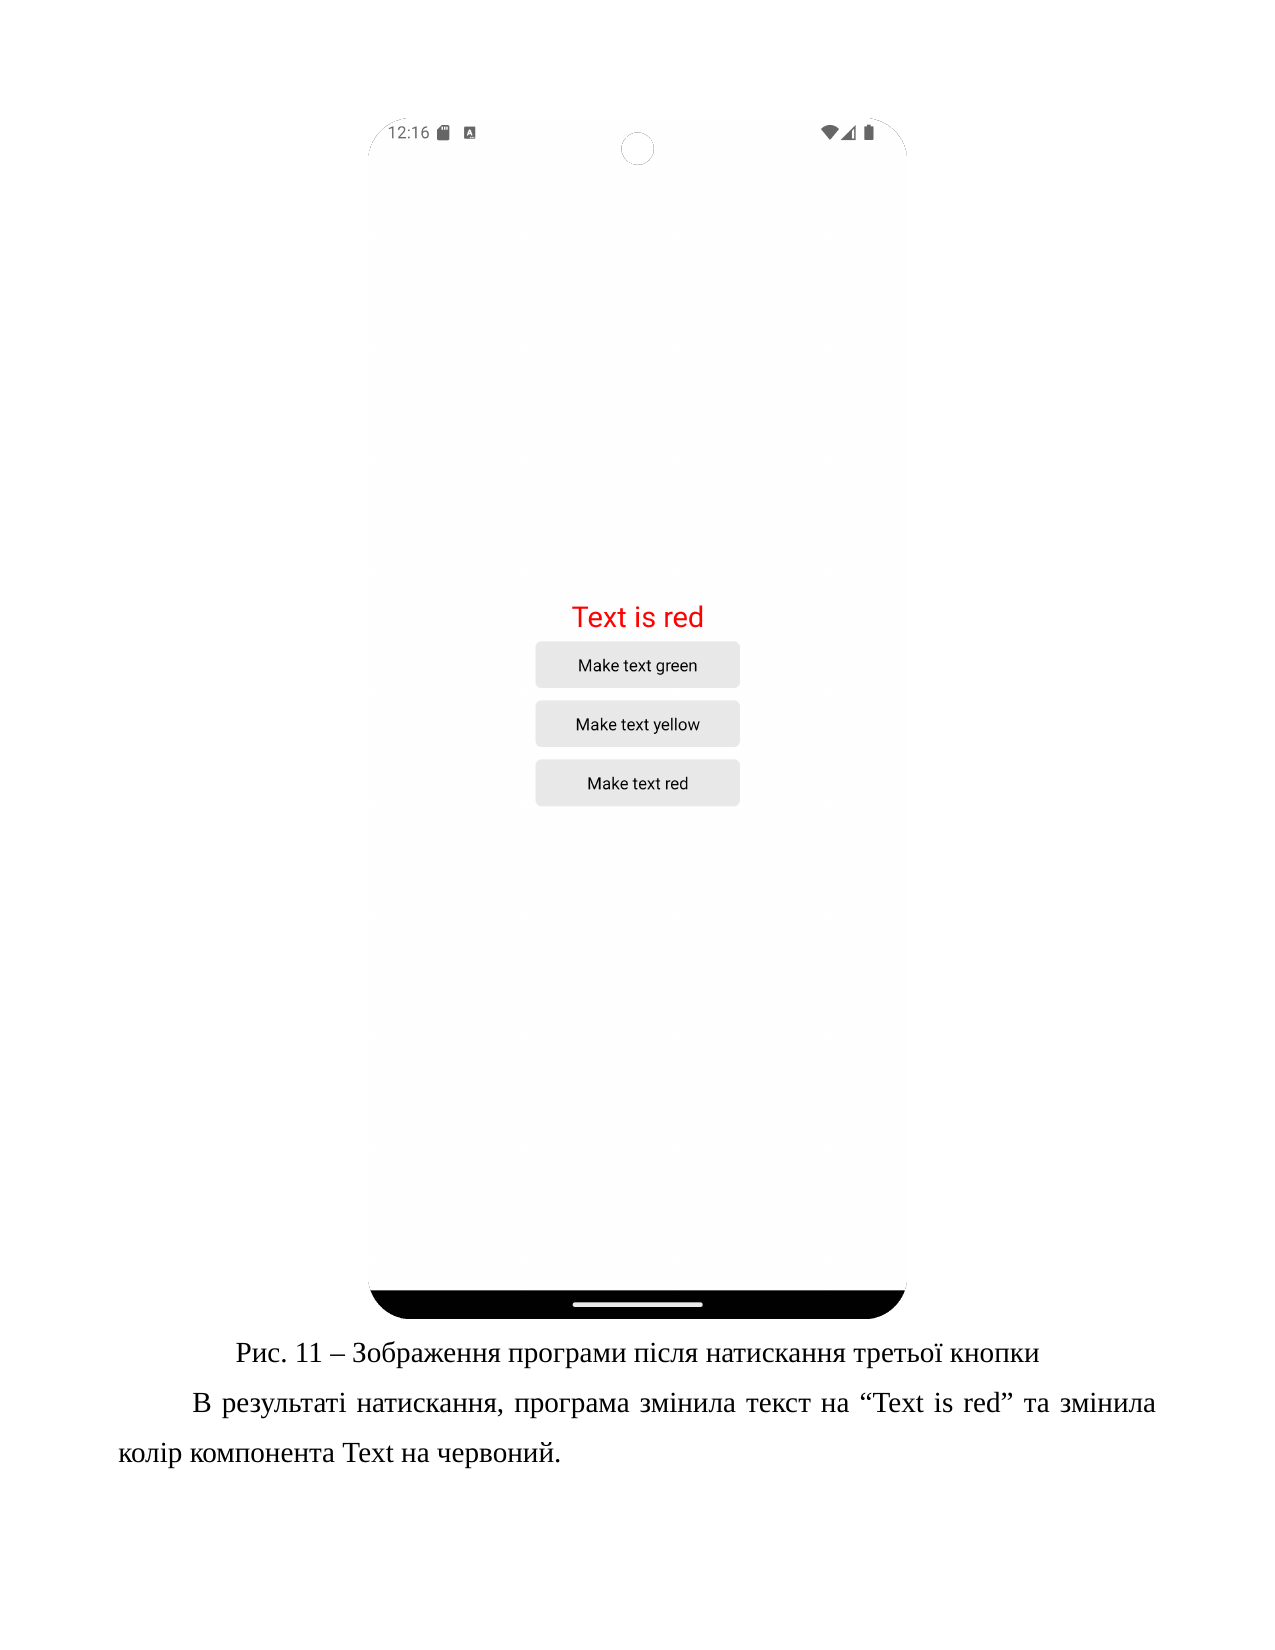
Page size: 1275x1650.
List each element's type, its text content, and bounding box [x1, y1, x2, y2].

text В результаті натискання, програма змінила текст на “Text is red” та змінила колір компонента Text на червоний. [118, 1385, 1157, 1469]
text Рис. 11 – Зображення програми після натискання третьої кнопки [118, 118, 1157, 1368]
picture [368, 118, 907, 1319]
